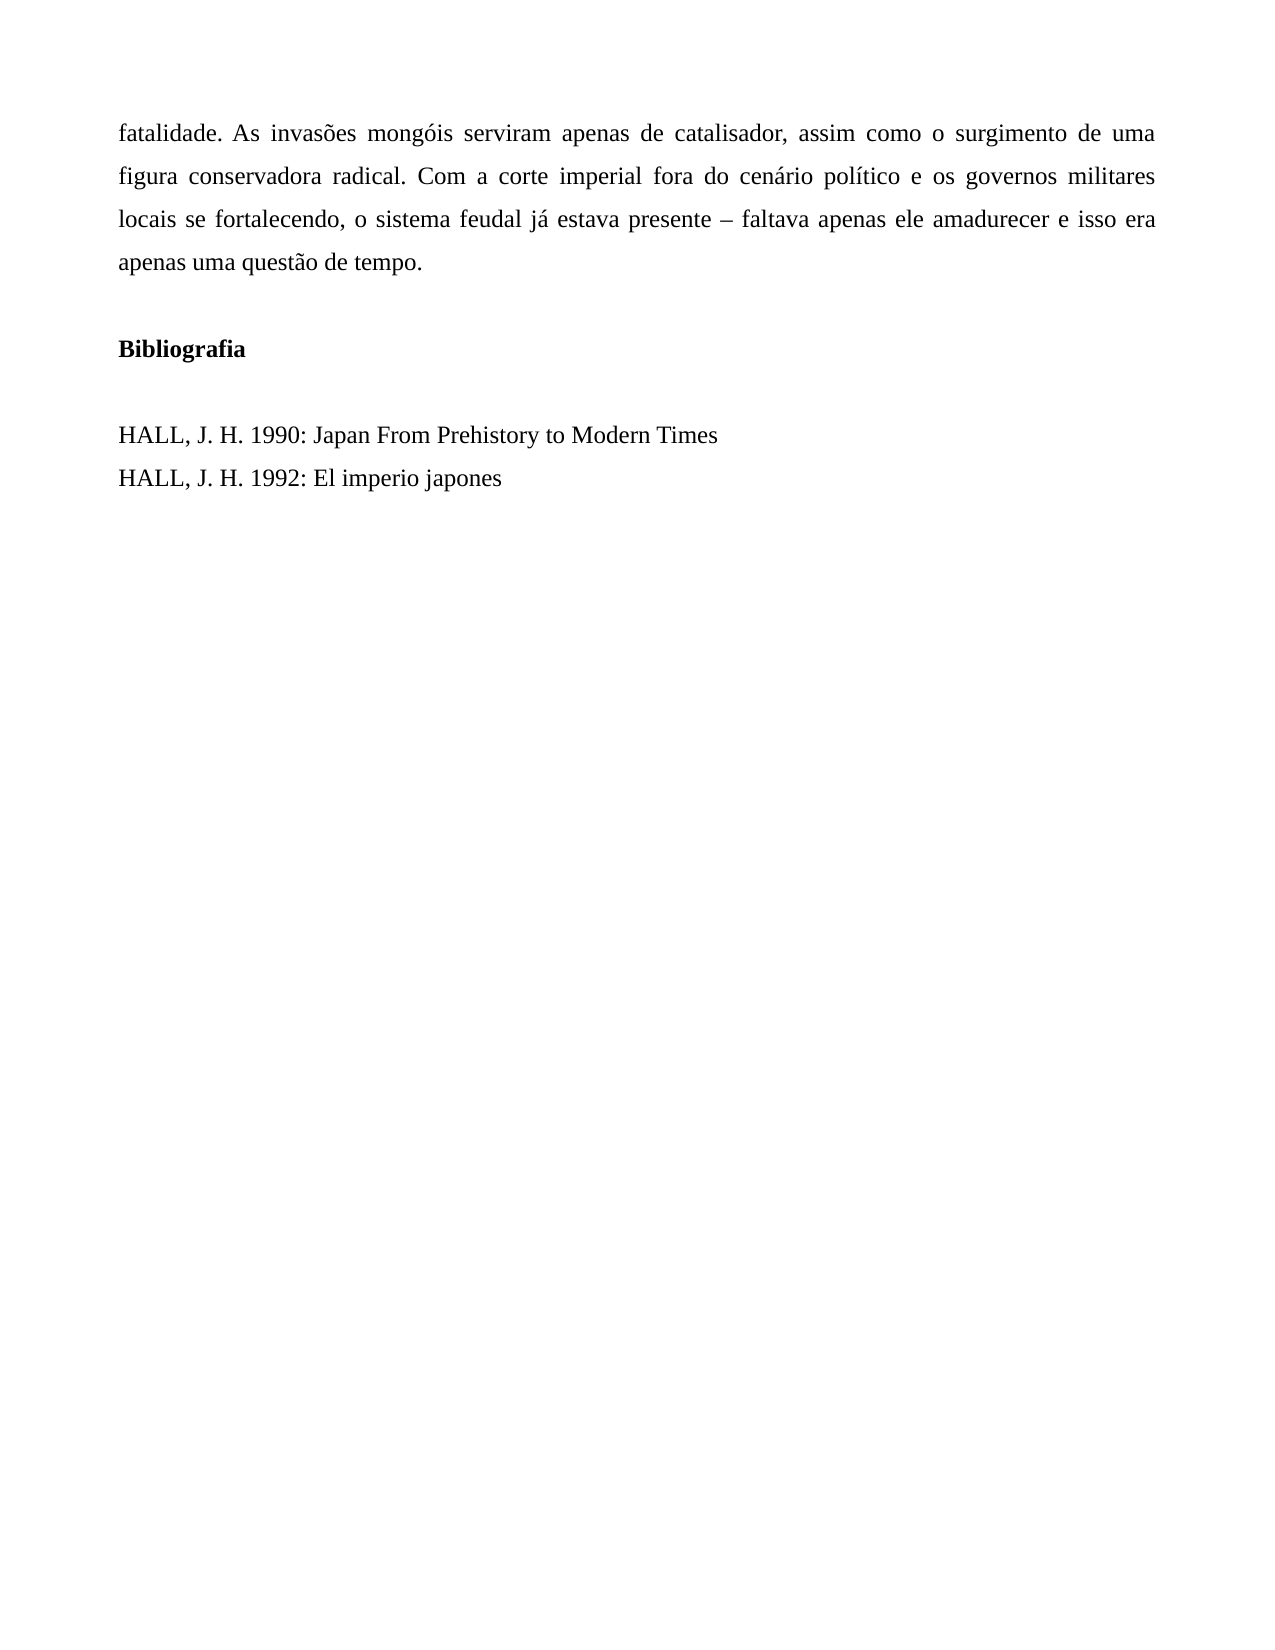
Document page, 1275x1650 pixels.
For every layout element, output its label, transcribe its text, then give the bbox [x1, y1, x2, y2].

text HALL, J. H. 1992: El imperio japones [118, 463, 1157, 492]
text fatalidade. As invasões mongóis serviram apenas de catalisador, assim como o surgimento de uma figura conservadora radical. Com a corte imperial fora do cenário político e os governos militares locais se fortalecendo, o sistema feudal já estava presente – faltava apenas ele amadurecer e isso era apenas uma questão de tempo. [118, 118, 1157, 276]
text Bibliografia [118, 334, 1157, 362]
text HALL, J. H. 1990: Japan From Prehistory to Modern Times [118, 420, 1157, 449]
